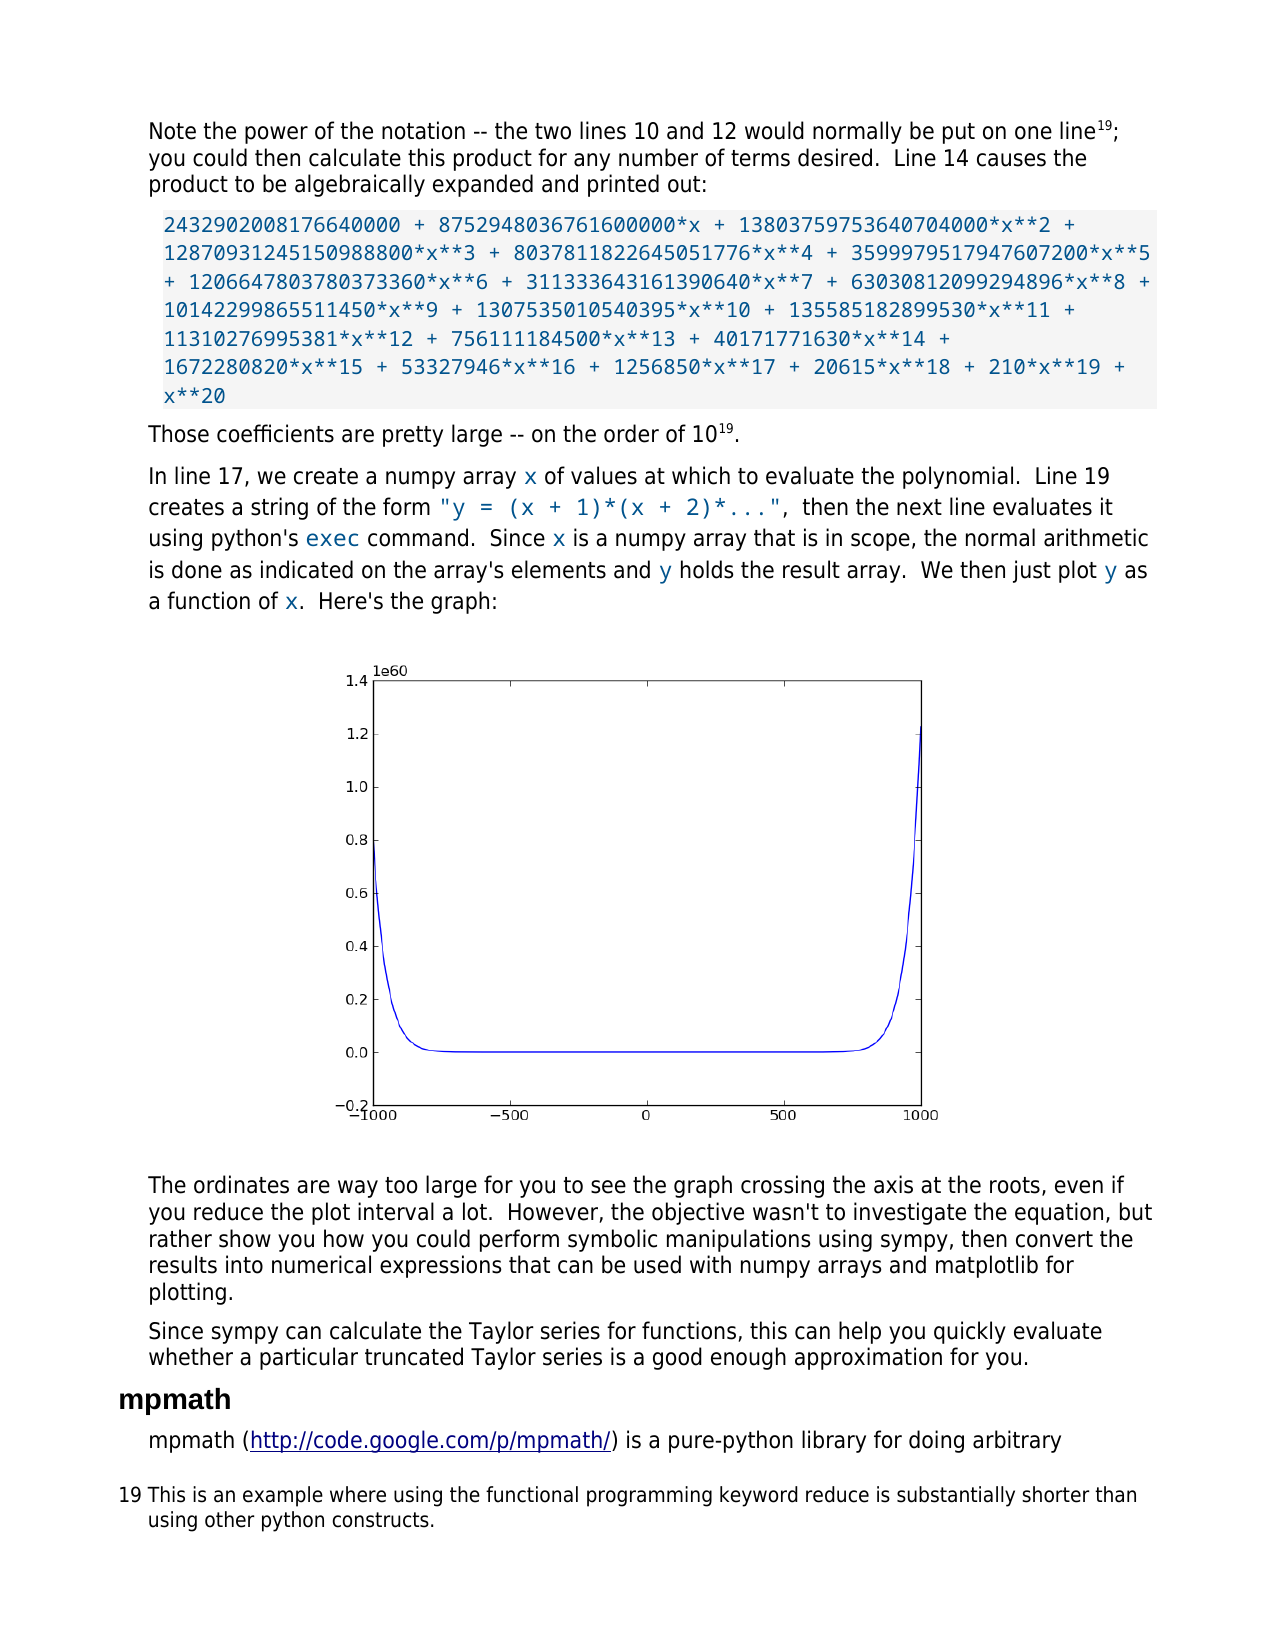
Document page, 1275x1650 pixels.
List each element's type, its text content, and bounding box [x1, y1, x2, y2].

picture [284, 628, 991, 1158]
text Those coefficients are pretty large -- on the order of 1019. [148, 421, 1157, 448]
text The ordinates are way too large for you to see the graph crossing the axis at the roots, even if you reduce the plot interval a lot. However, the objective wasn't to investigate the equation, but rather show you how you could perform symbolic manipulations using sympy, then convert the results into numerical expressions that can be used with numpy arrays and matplotlib for plotting. [148, 628, 1157, 1306]
text 2432902008176640000 + 8752948036761600000*x + 13803759753640704000*x**2 + 12870931245150988800*x**3 + 8037811822645051776*x**4 + 3599979517947607200*x**5 + 1206647803780373360*x**6 + 311333643161390640*x**7 + 63030812099294896*x**8 + 10142299865511450*x**9 + 1307535010540395*x**10 + 135585182899530*x**11 + 11310276995381*x**12 + 756111184500*x**13 + 40171771630*x**14 + 1672280820*x**15 + 53327946*x**16 + 1256850*x**17 + 20615*x**18 + 210*x**19 + x**20 [163, 210, 1157, 409]
text This is an example where using the functional programming keyword reduce is substantially shorter than using other python constructs. [118, 1483, 1157, 1532]
text Since sympy can calculate the Taylor series for functions, this can help you quickly evaluate whether a particular truncated Taylor series is a good enough approximation for you. [148, 1318, 1157, 1371]
subtitle mpmath [118, 1383, 1157, 1416]
text mpmath (http://code.google.com/p/mpmath/) is a pure-python library for doing arbitrary [148, 1428, 1157, 1454]
text In line 17, we create a numpy array x of values at which to evaluate the polynomial. Line 19 creates a string of the form "y = (x + 1)*(x + 2)*...", then the next line evaluates it using python's exec command. Since x is a numpy array that is in scope, the normal arithmetic is done as indicated on the array's elements and y holds the result array. We then just plot y as a function of x. Here's the graph: [148, 460, 1157, 616]
text Note the power of the notation -- the two lines 10 and 12 would normally be put on one line; you could then calculate this product for any number of terms desired. Line 14 causes the product to be algebraically expanded and printed out: [148, 118, 1157, 198]
